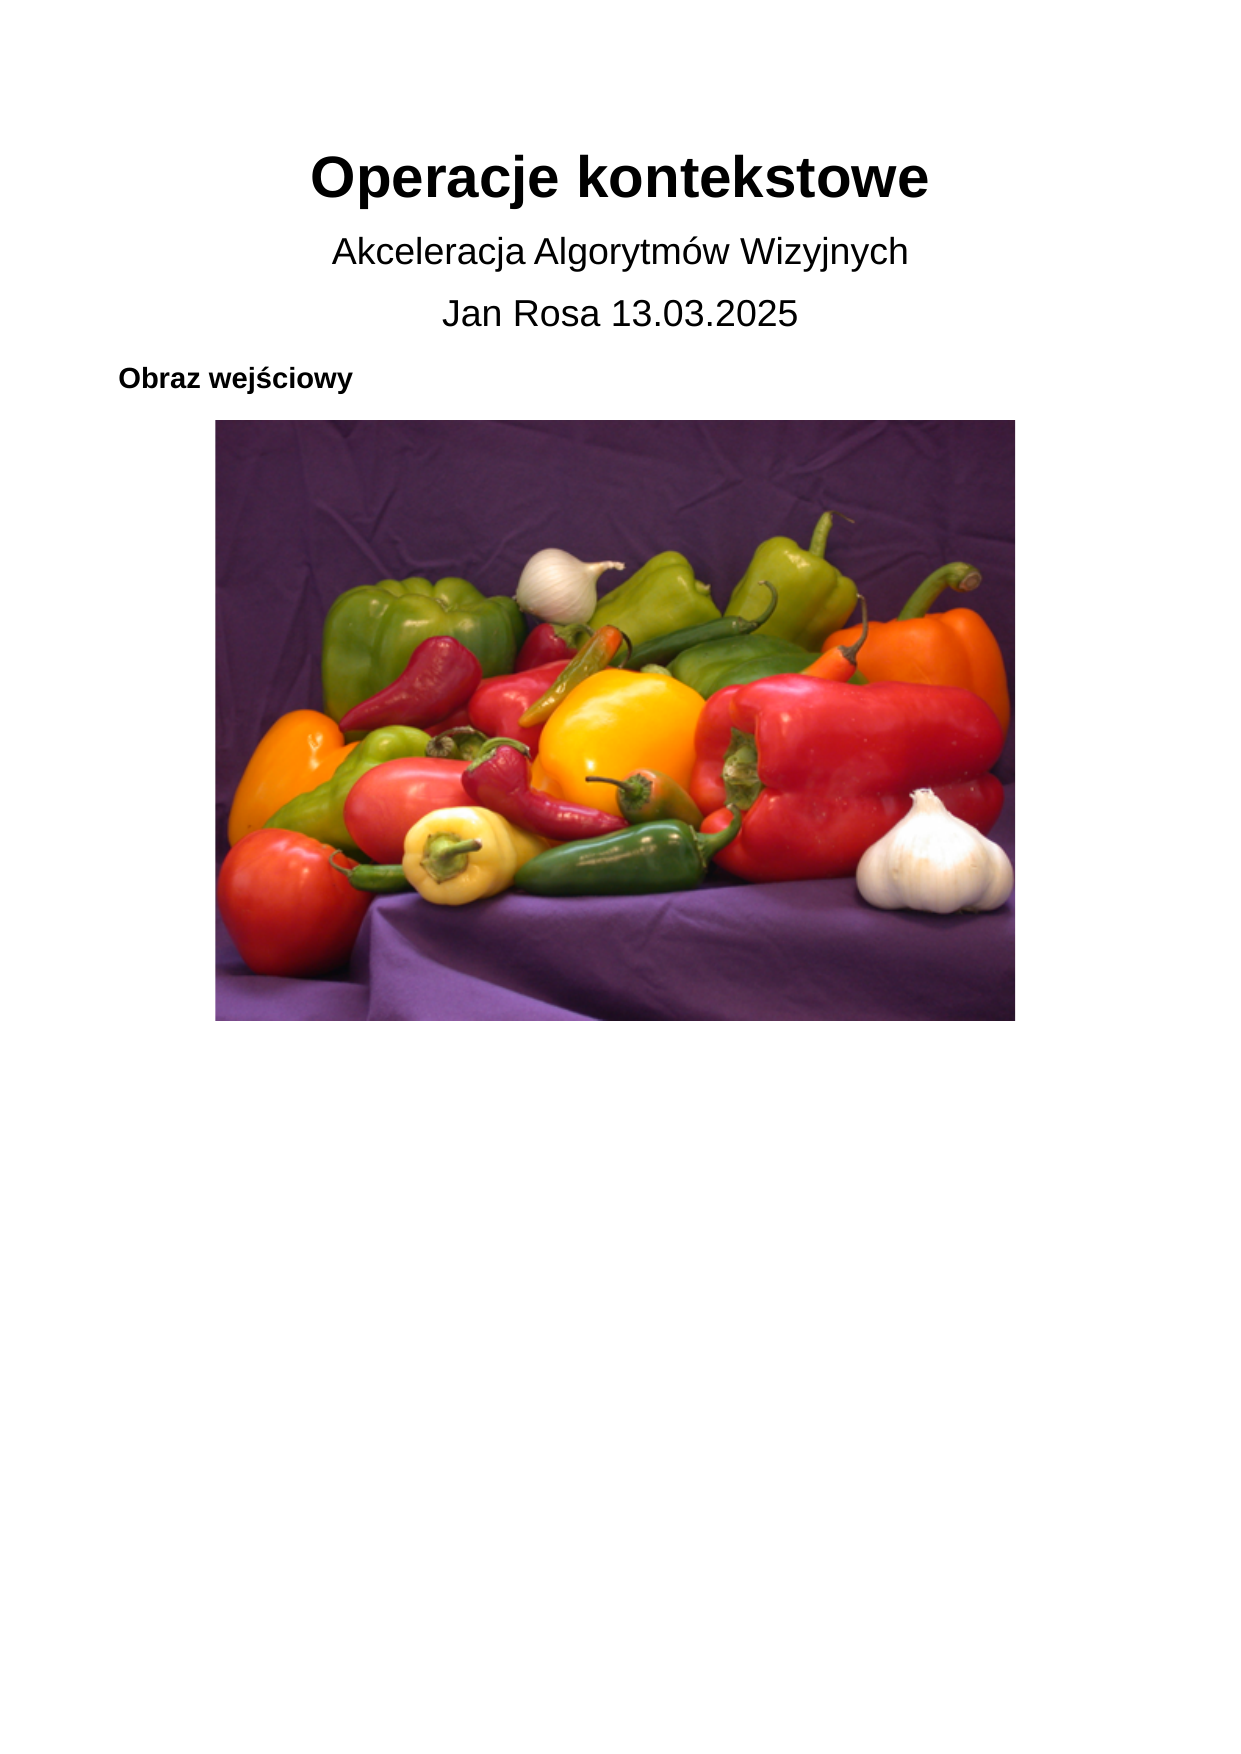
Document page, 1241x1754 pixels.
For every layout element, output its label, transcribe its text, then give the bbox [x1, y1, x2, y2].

subtitle Jan Rosa 13.03.2025 [118, 291, 1122, 334]
subtitle Akceleracja Algorytmów Wizyjnych [118, 229, 1122, 272]
subtitle Obraz wejściowy [118, 361, 1122, 394]
title Operacje kontekstowe [118, 143, 1122, 210]
picture [215, 420, 1016, 1021]
